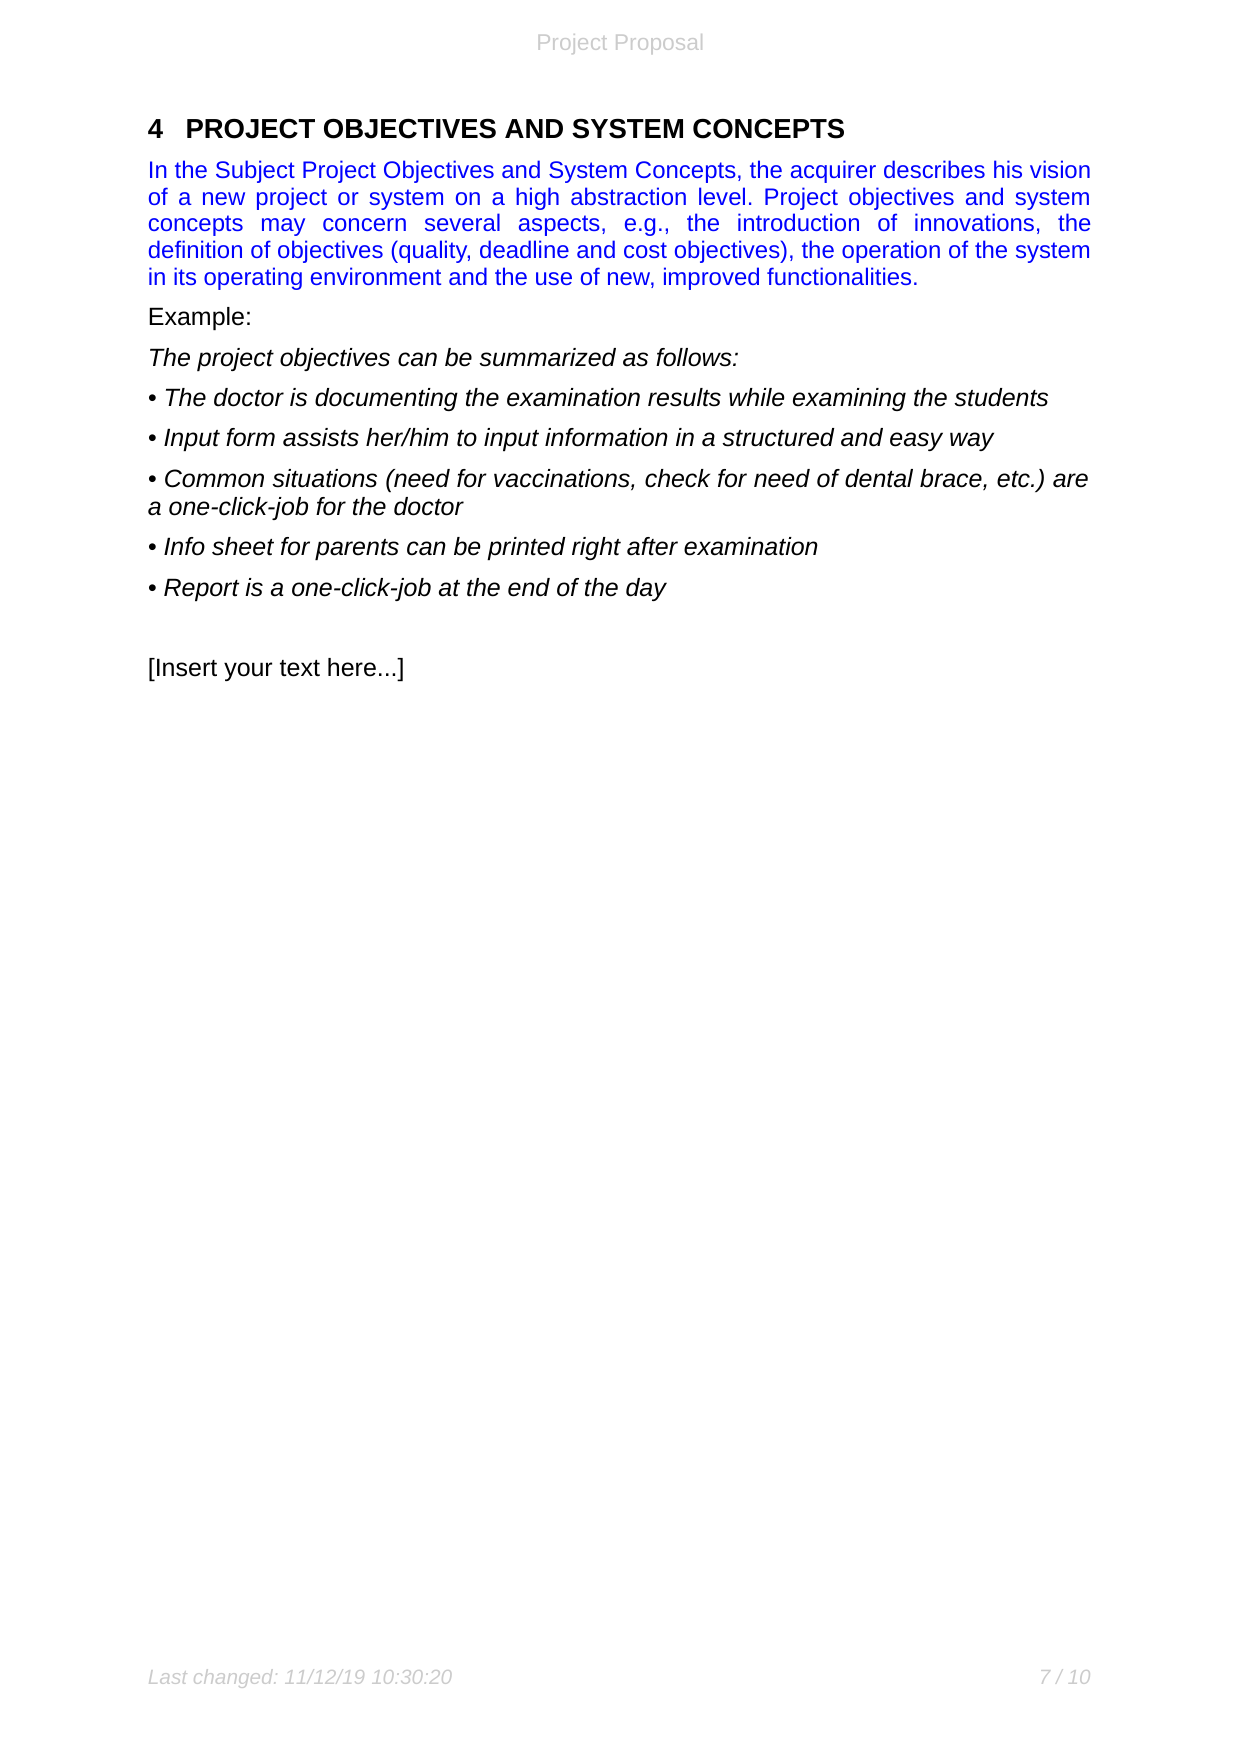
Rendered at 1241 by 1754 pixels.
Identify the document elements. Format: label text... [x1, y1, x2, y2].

text • Input form assists her/him to input information in a structured and easy way [148, 424, 1093, 452]
text • Common situations (need for vaccinations, check for need of dental brace, etc.) are a one-click-job for the doctor [148, 465, 1093, 521]
subtitle Project Objectives and System Concepts [148, 113, 1093, 144]
text The project objectives can be summarized as follows: [148, 343, 1093, 371]
text Example: [148, 303, 1093, 331]
text • Report is a one-click-job at the end of the day [148, 573, 1093, 601]
text • Info sheet for parents can be printed right after examination [148, 533, 1093, 561]
text [Insert your text here...] [148, 654, 1093, 682]
text • The doctor is documenting the examination results while examining the students [148, 384, 1093, 412]
text In the Subject Project Objectives and System Concepts, the acquirer describes his vision of a new project or system on a high abstraction level. Project objectives and system concepts may concern several aspects, e.g., the introduction of innovations, the definition of objectives (quality, deadline and cost objectives), the operation of the system in its operating environment and the use of new, improved functionalities. [148, 157, 1093, 291]
